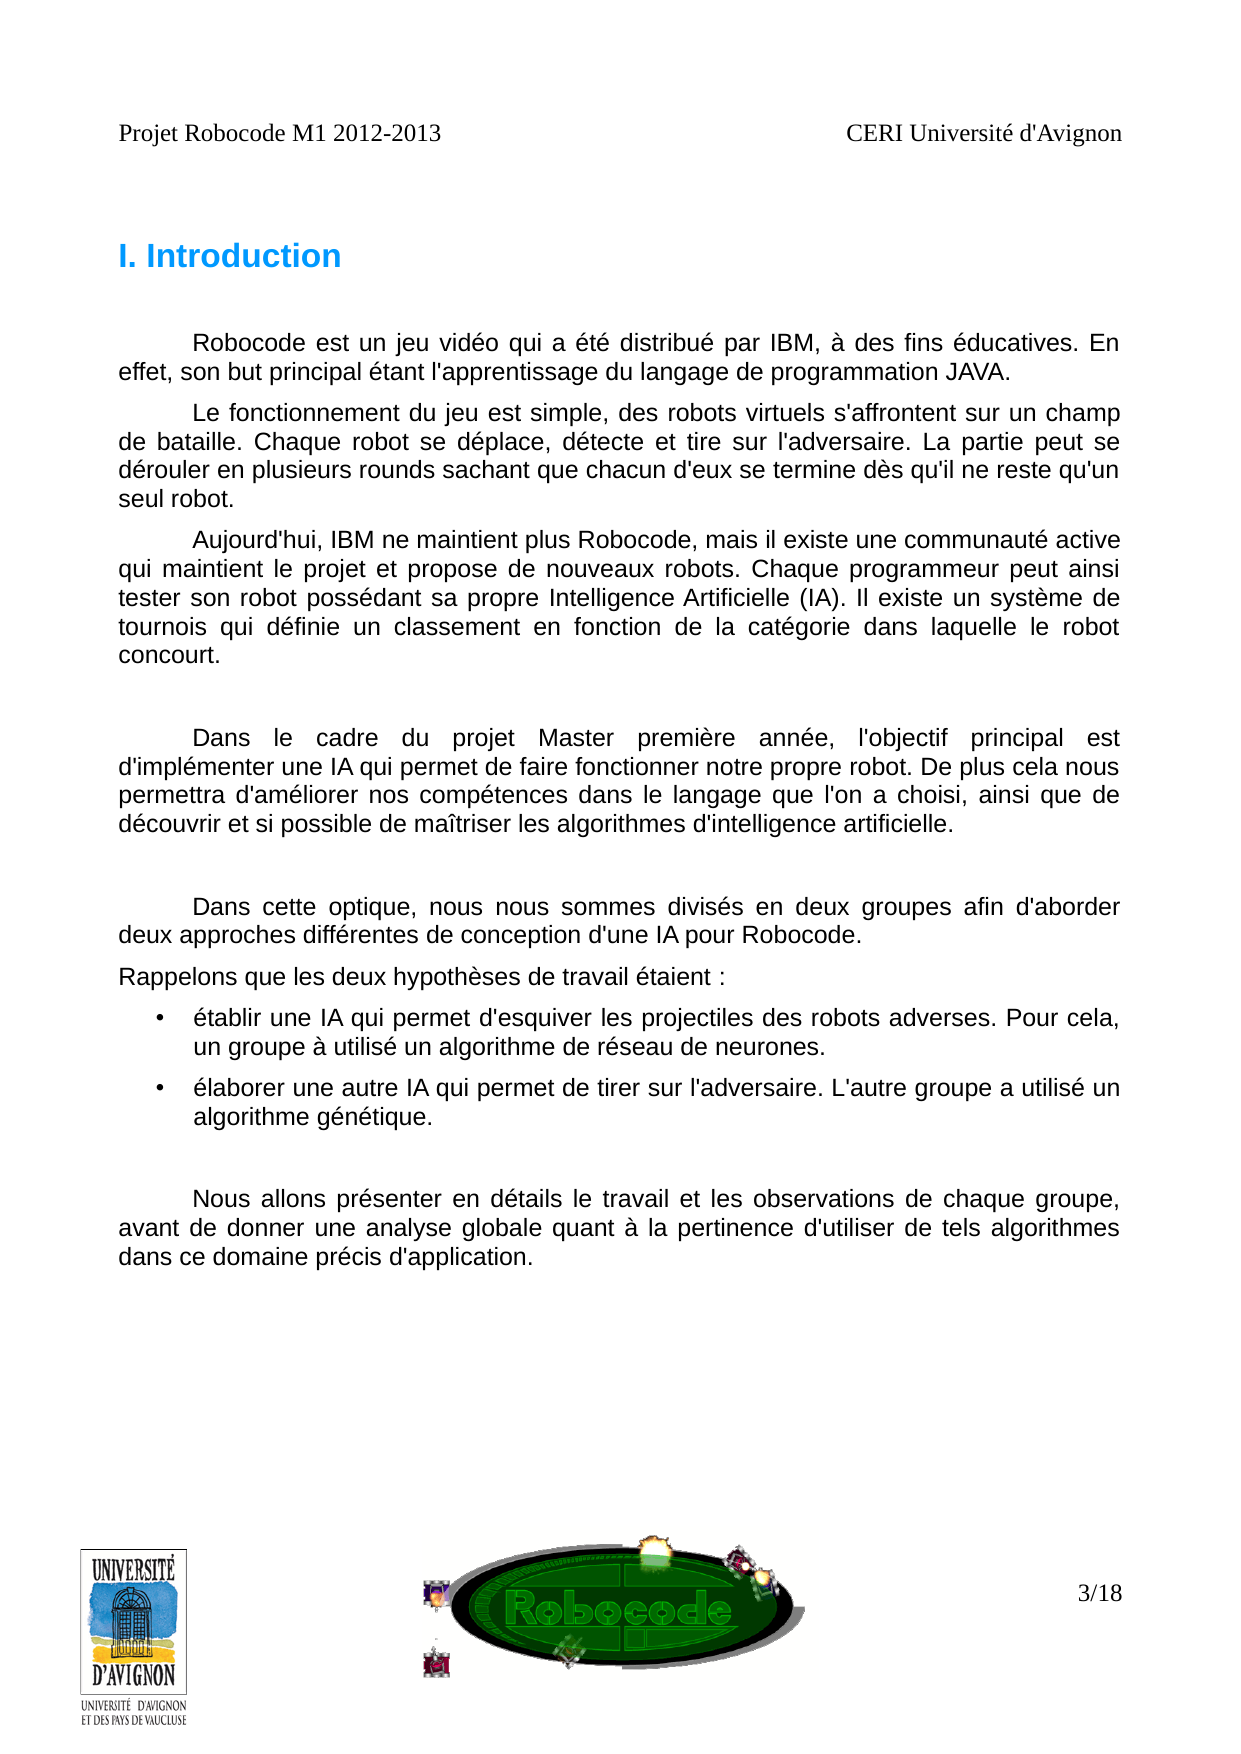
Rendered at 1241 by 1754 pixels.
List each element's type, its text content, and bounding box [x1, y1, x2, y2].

text Rappelons que les deux hypothèses de travail étaient : [118, 962, 1122, 990]
list établir une IA qui permet d'esquiver les projectiles des robots adverses. Pour cela, un groupe à utilisé un algorithme de réseau de neurones. [156, 1003, 1122, 1060]
text Dans le cadre du projet Master première année, l'objectif principal est d'implémenter une IA qui permet de faire fonctionner notre propre robot. De plus cela nous permettra d'améliorer nos compétences dans le langage que l'on a choisi, ainsi que de découvrir et si possible de maîtriser les algorithmes d'intelligence artificielle. [118, 723, 1122, 838]
text Le fonctionnement du jeu est simple, des robots virtuels s'affrontent sur un champ de bataille. Chaque robot se déplace, détecte et tire sur l'adversaire. La partie peut se dérouler en plusieurs rounds sachant que chacun d'eux se termine dès qu'il ne reste qu'un seul robot. [118, 398, 1122, 513]
text Robocode est un jeu vidéo qui a été distribué par IBM, à des fins éducatives. En effet, son but principal étant l'apprentissage du langage de programmation JAVA. [118, 328, 1122, 385]
picture [421, 1526, 819, 1680]
subtitle Introduction [118, 235, 1122, 274]
text Dans cette optique, nous nous sommes divisés en deux groupes afin d'aborder deux approches différentes de conception d'une IA pour Robocode. [118, 892, 1122, 949]
picture [80, 1549, 187, 1736]
text Aujourd'hui, IBM ne maintient plus Robocode, mais il existe une communauté active qui maintient le projet et propose de nouveaux robots. Chaque programmeur peut ainsi tester son robot possédant sa propre Intelligence Artificielle (IA). Il existe un système de tournois qui définie un classement en fonction de la catégorie dans laquelle le robot concourt. [118, 525, 1122, 669]
list élaborer une autre IA qui permet de tirer sur l'adversaire. L'autre groupe a utilisé un algorithme génétique. [156, 1073, 1122, 1131]
text Nous allons présenter en détails le travail et les observations de chaque groupe, avant de donner une analyse globale quant à la pertinence d'utiliser de tels algorithmes dans ce domaine précis d'application. [118, 1184, 1122, 1271]
